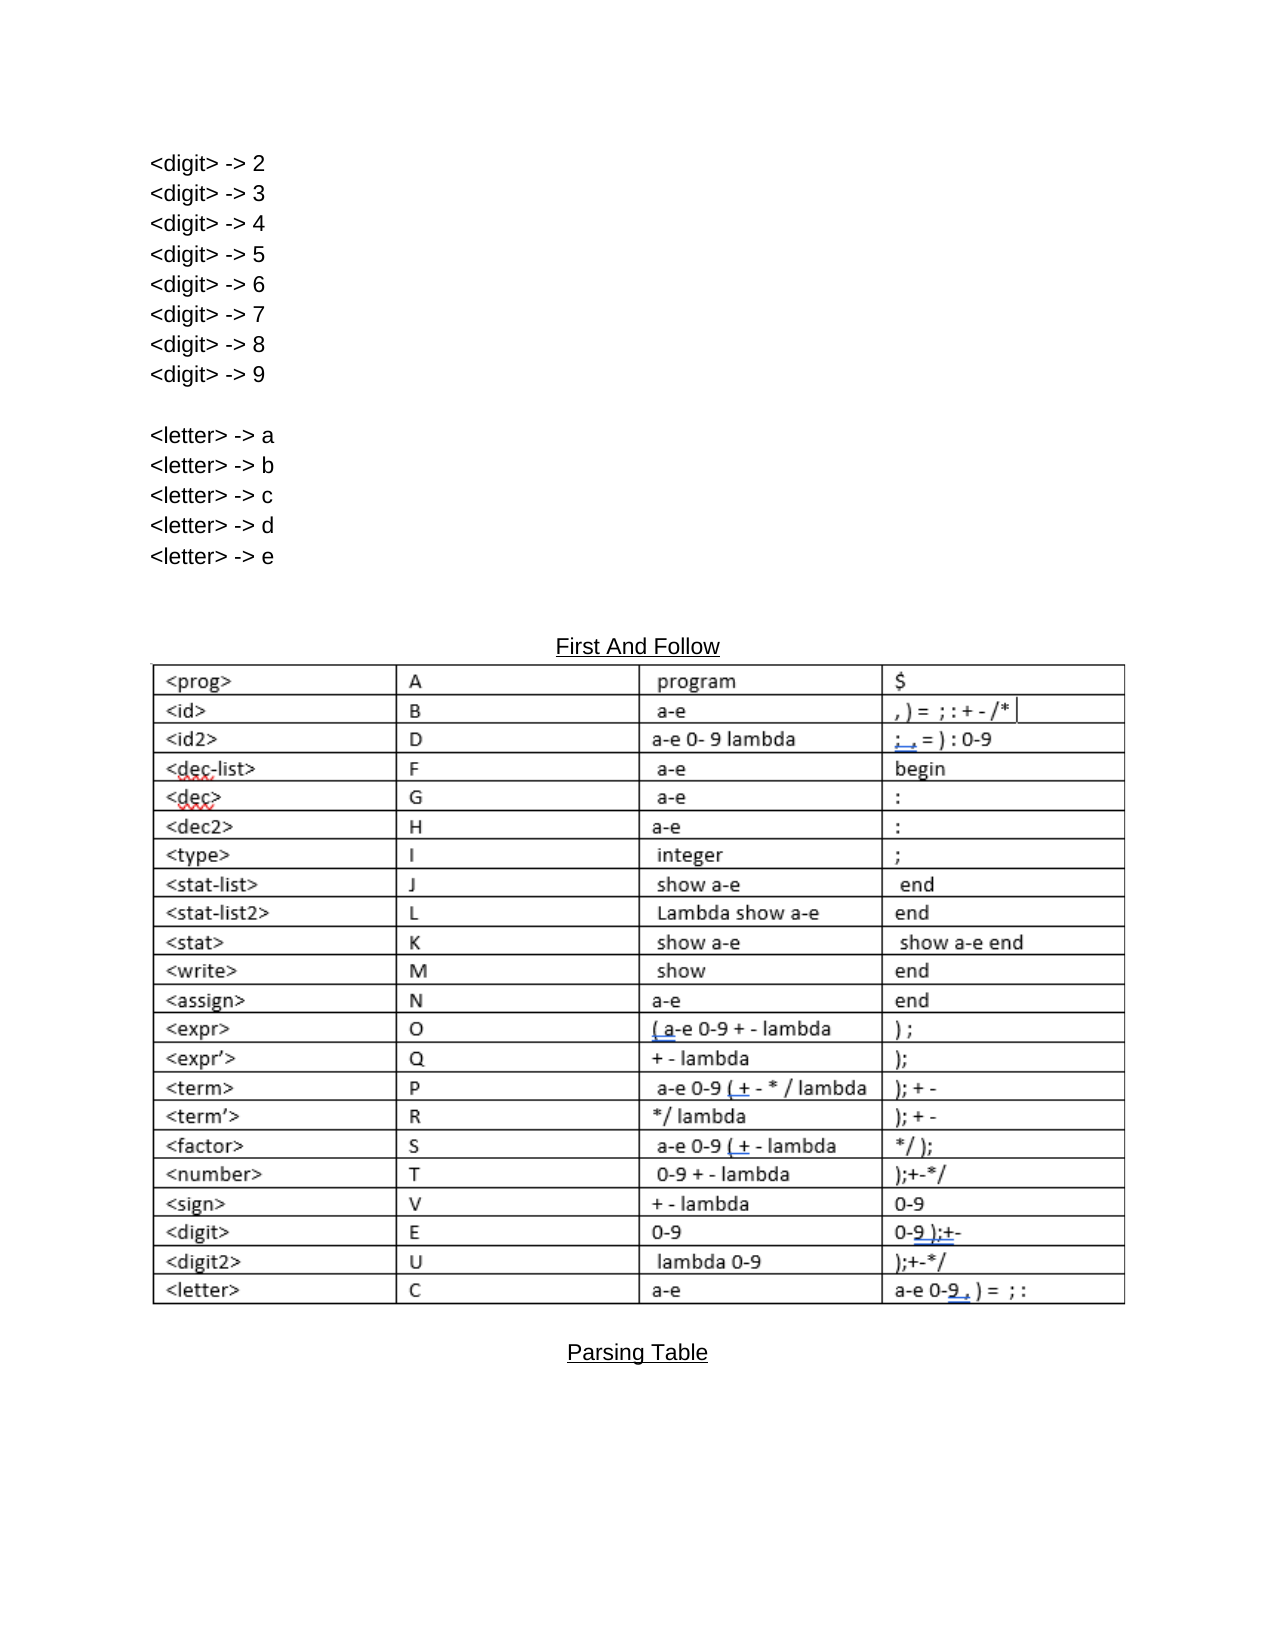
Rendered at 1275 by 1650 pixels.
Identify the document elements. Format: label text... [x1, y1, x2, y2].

picture [150, 663, 1125, 1306]
text <digit> -> 5 [150, 241, 1125, 267]
text <digit> -> 8 [150, 331, 1125, 358]
text <letter> -> e [150, 543, 1125, 569]
text <digit> -> 6 [150, 271, 1125, 297]
text <letter> -> c [150, 482, 1125, 509]
text <digit> -> 2 [150, 150, 1125, 176]
text <letter> -> d [150, 512, 1125, 539]
text First And Follow [150, 633, 1125, 660]
text <digit> -> 7 [150, 301, 1125, 327]
text <digit> -> 9 [150, 361, 1125, 388]
text <letter> -> b [150, 452, 1125, 478]
text <digit> -> 3 [150, 180, 1125, 207]
text <digit> -> 4 [150, 210, 1125, 237]
text <letter> -> a [150, 422, 1125, 448]
text Parsing Table [150, 1339, 1125, 1366]
